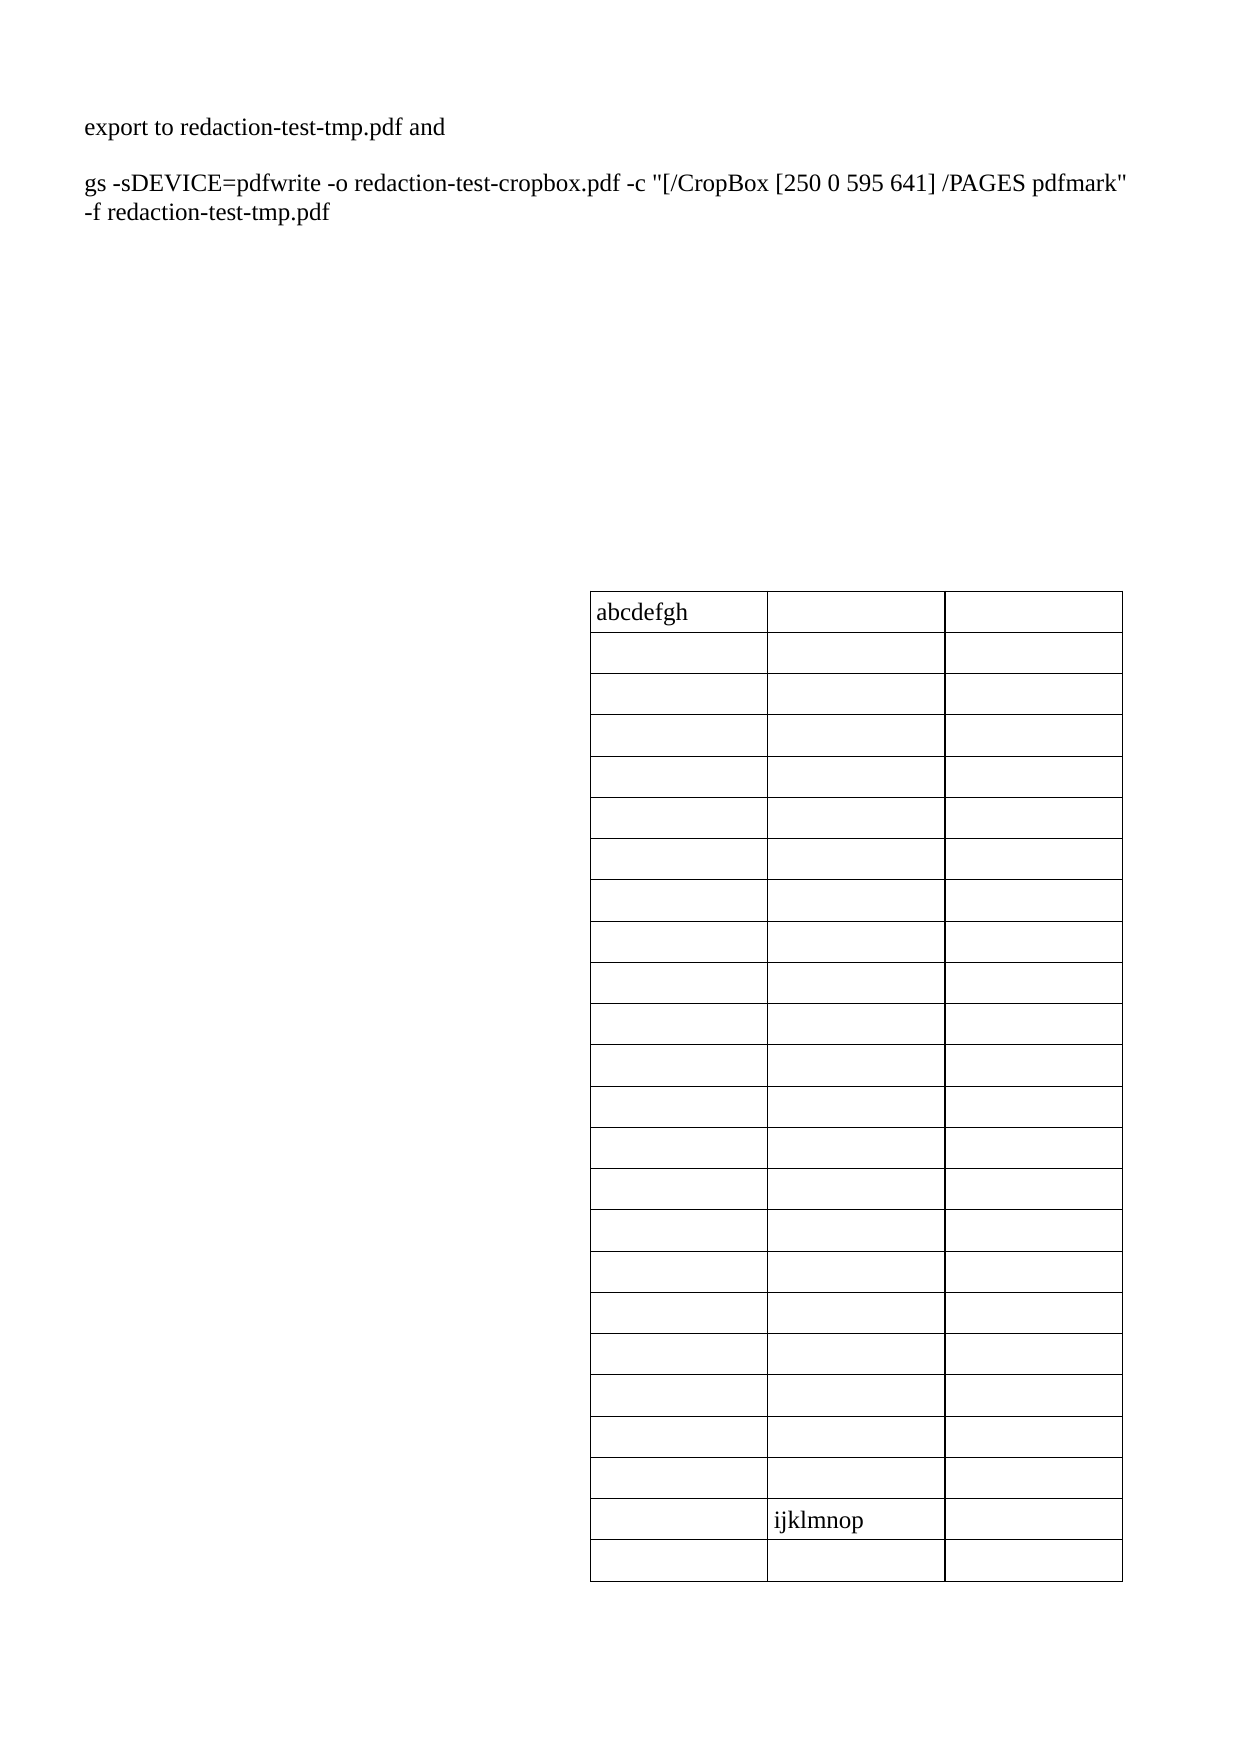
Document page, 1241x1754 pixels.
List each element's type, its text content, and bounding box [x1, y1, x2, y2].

table_header [946, 592, 1122, 632]
table_cell [768, 1375, 944, 1416]
table_cell [591, 1334, 767, 1374]
table_cell [946, 1458, 1122, 1498]
table_cell [946, 880, 1122, 921]
table_cell [591, 922, 767, 962]
table_cell [591, 715, 767, 756]
table_cell [946, 1210, 1122, 1251]
table_cell [591, 798, 767, 838]
table_cell ijklmnop [768, 1499, 944, 1539]
table_cell [591, 1252, 767, 1292]
table_cell [768, 1334, 944, 1374]
table_cell [768, 1128, 944, 1168]
table_cell [591, 1210, 767, 1251]
table_cell [946, 922, 1122, 962]
table_cell [591, 880, 767, 921]
table_cell [768, 880, 944, 921]
table_cell [768, 715, 944, 756]
table_cell [946, 1375, 1122, 1416]
table_cell [768, 1417, 944, 1457]
table_cell [946, 757, 1122, 797]
table_cell [591, 1087, 767, 1127]
table_cell [946, 1169, 1122, 1209]
table_cell [768, 1169, 944, 1209]
table_cell [768, 1087, 944, 1127]
table_cell [591, 1458, 767, 1498]
table_cell [768, 1252, 944, 1292]
table_cell [768, 1045, 944, 1086]
table_cell [591, 674, 767, 714]
table_cell [946, 963, 1122, 1003]
table_cell [946, 674, 1122, 714]
table_cell [946, 1540, 1122, 1581]
table_cell [946, 1293, 1122, 1333]
table_cell [946, 1417, 1122, 1457]
table_cell [768, 1293, 944, 1333]
table_cell [591, 1004, 767, 1044]
table_cell [768, 963, 944, 1003]
table_cell [946, 1252, 1122, 1292]
table_cell [768, 1458, 944, 1498]
table_cell [946, 1128, 1122, 1168]
table_cell [591, 1499, 767, 1539]
table_cell [591, 1417, 767, 1457]
table_cell [768, 757, 944, 797]
table_cell [946, 1004, 1122, 1044]
table_cell [768, 839, 944, 879]
table_cell [591, 1293, 767, 1333]
table_cell [591, 757, 767, 797]
table_cell [946, 839, 1122, 879]
table_cell [768, 1210, 944, 1251]
table_cell [591, 1045, 767, 1086]
table_header [768, 592, 944, 632]
table_cell [768, 1540, 944, 1581]
table_cell [768, 922, 944, 962]
table_cell [946, 1334, 1122, 1374]
table_cell [591, 633, 767, 673]
table_cell [591, 1169, 767, 1209]
table_cell [946, 715, 1122, 756]
table_cell [768, 633, 944, 673]
table_cell [591, 1540, 767, 1581]
table_cell [946, 1499, 1122, 1539]
table_cell [768, 1004, 944, 1044]
table_cell [591, 839, 767, 879]
table_cell [946, 633, 1122, 673]
table_cell [946, 1045, 1122, 1086]
table_cell [768, 798, 944, 838]
table_cell [591, 963, 767, 1003]
table_cell [591, 1375, 767, 1416]
table_cell [768, 674, 944, 714]
table_cell [591, 1128, 767, 1168]
table_cell [946, 798, 1122, 838]
table_cell [946, 1087, 1122, 1127]
table_header abcdefgh [591, 592, 767, 632]
